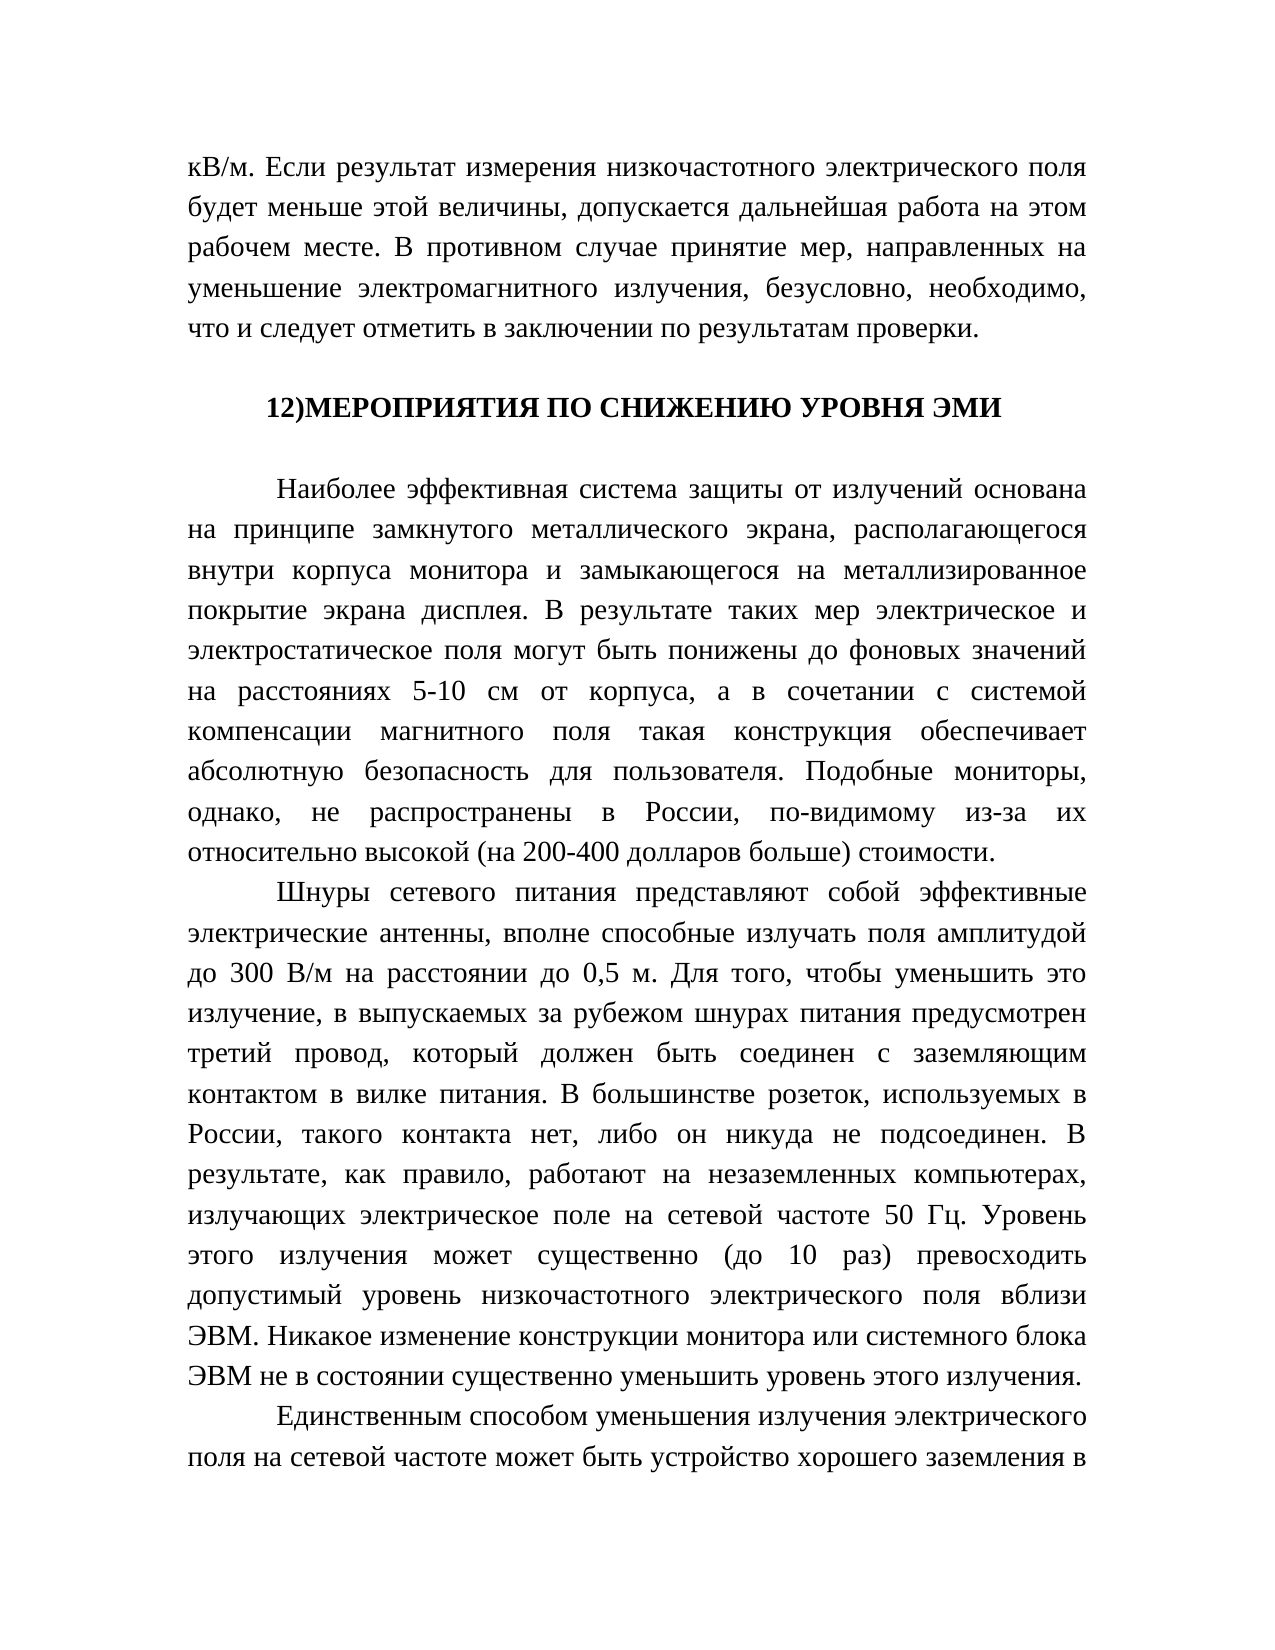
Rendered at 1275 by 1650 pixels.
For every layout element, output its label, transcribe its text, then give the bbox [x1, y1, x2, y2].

list МЕРОПРИЯТИЯ ПО СНИЖЕНИЮ УРОВНЯ ЭМИ [187, 392, 1087, 424]
text Наиболее эффективная система защиты от излучений основана на принципе замкнутого металлического экрана, располагающегося внутри корпуса монитора и замыкающегося на металлизированное покрытие экрана дисплея. В результате таких мер электрическое и электростатическое поля могут быть понижены до фоновых значений на расстояниях 5-10 см от корпуса, а в сочетании с системой компенсации магнитного поля такая конструкция обеспечивает абсолютную безопасность для пользователя. Подобные мониторы, однако, не распространены в России, по-видимому из-за их относительно высокой (на 200-400 долларов больше) стоимости. [187, 472, 1087, 868]
text кВ/м. Если результат измерения низкочастотного электрического поля будет меньше этой величины, допускается дальнейшая работа на этом рабочем месте. В противном случае принятие мер, направленных на уменьшение электромагнитного излучения, безусловно, необходимо, что и следует отметить в заключении по результатам проверки. [187, 150, 1087, 343]
text Шнуры сетевого питания представляют собой эффективные электрические антенны, вполне способные излучать поля амплитудой до 300 В/м на расстоянии до 0,5 м. Для того, чтобы уменьшить это излучение, в выпускаемых за рубежом шнурах питания предусмотрен третий провод, который должен быть соединен с заземляющим контактом в вилке питания. В большинстве розеток, используемых в России, такого контакта нет, либо он никуда не подсоединен. В результате, как правило, работают на незаземленных компьютерах, излучающих электрическое поле на сетевой частоте 50 Гц. Уровень этого излучения может существенно (до 10 раз) превосходить допустимый уровень низкочастотного электрического поля вблизи ЭВМ. Никакое изменение конструкции монитора или системного блока ЭВМ не в состоянии существенно уменьшить уровень этого излучения. [187, 876, 1087, 1392]
text Единственным способом уменьшения излучения электрического поля на сетевой частоте может быть устройство хорошего заземления в [187, 1400, 1087, 1472]
